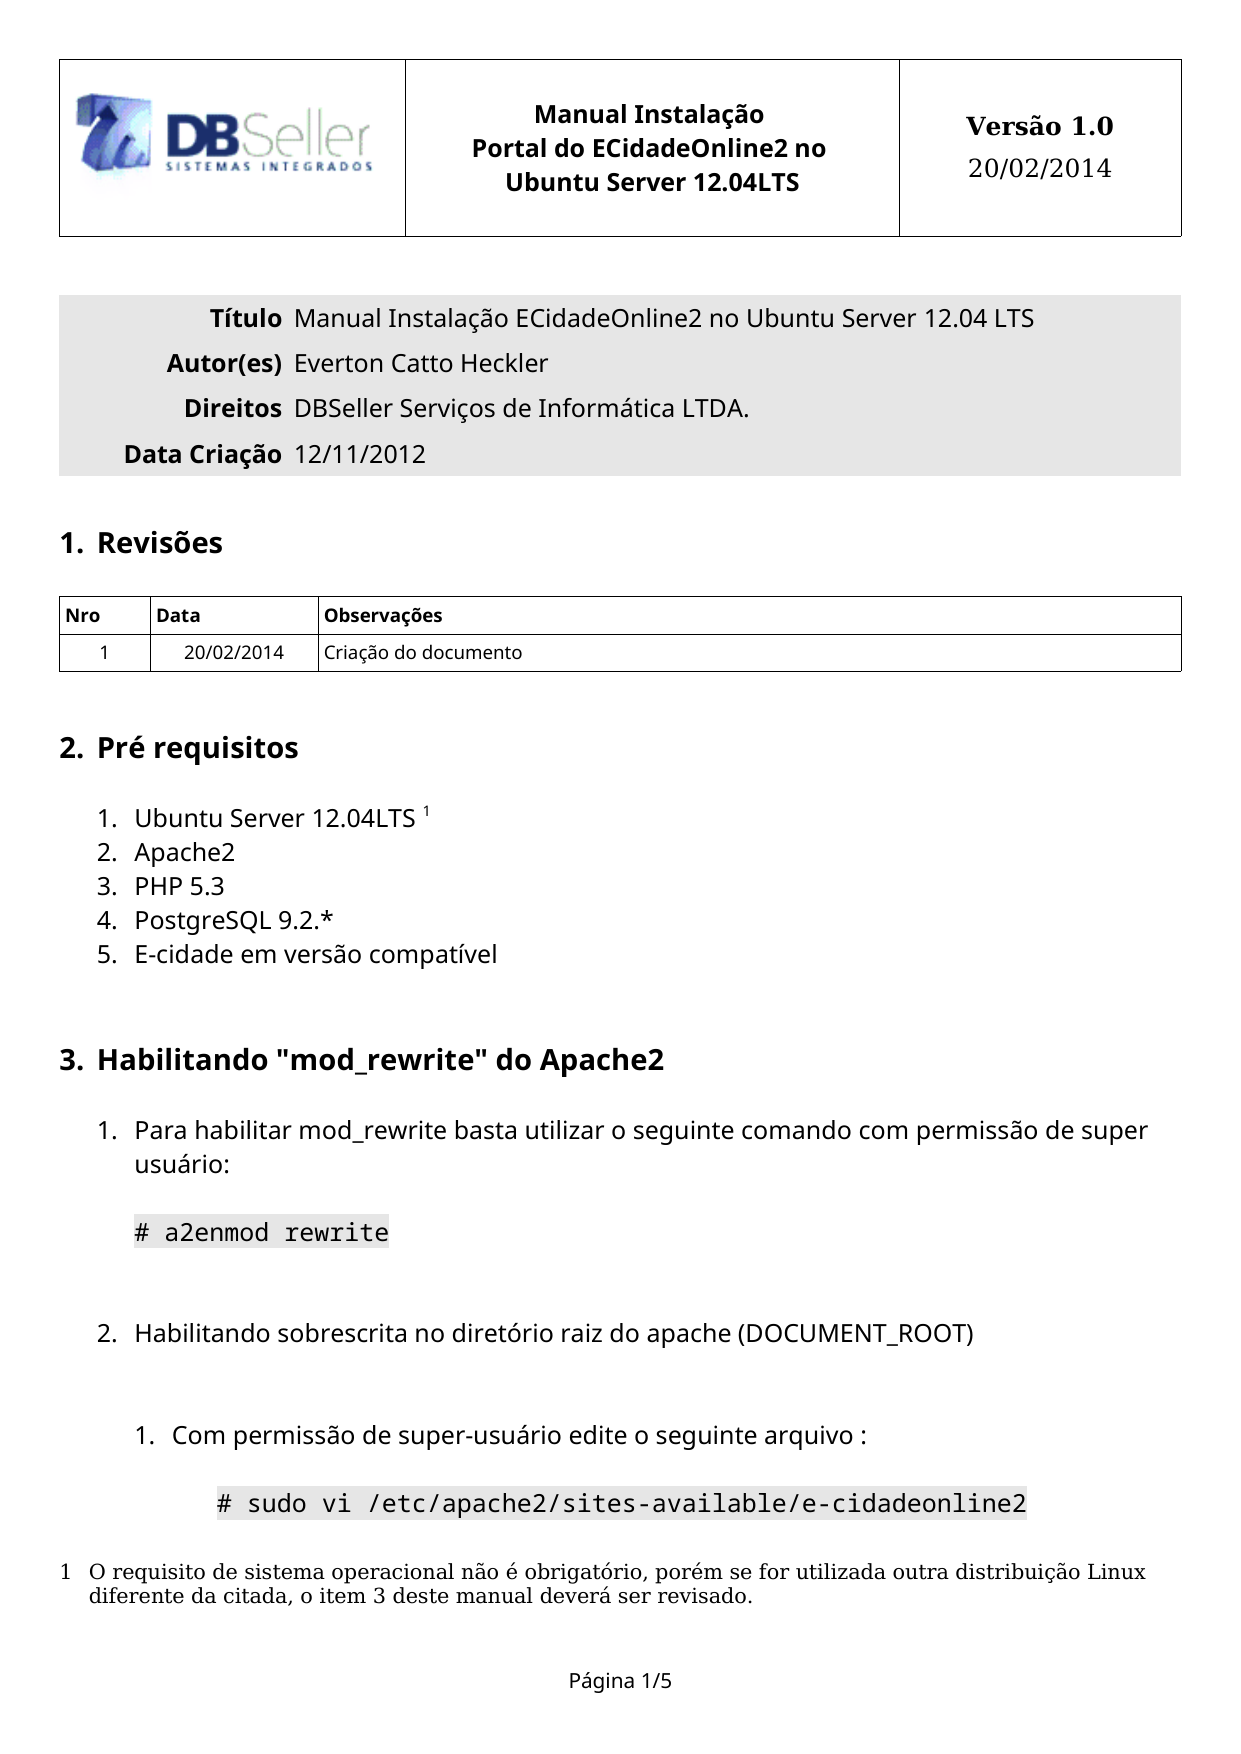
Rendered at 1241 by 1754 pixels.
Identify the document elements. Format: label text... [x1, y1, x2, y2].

table_cell 1 [60, 635, 150, 671]
list Revisões [59, 523, 1181, 562]
table_cell Direitos [59, 385, 288, 431]
table_header Observações [319, 597, 1181, 634]
table_cell Criação do documento [319, 635, 1181, 671]
list Com permissão de super-usuário edite o seguinte arquivo : [134, 1418, 1181, 1452]
list E-cidade em versão compatível [97, 937, 1181, 971]
list Pré requisitos [59, 727, 1181, 767]
table_cell Autor(es) [59, 340, 288, 385]
list Habilitando sobrescrita no diretório raiz do apache (DOCUMENT_ROOT) [97, 1316, 1181, 1350]
table_header Manual Instalação ECidadeOnline2 no Ubuntu Server 12.04 LTS [288, 295, 1181, 340]
table_cell DBSeller Serviços de Informática LTDA. [288, 385, 1181, 431]
list Apache2 [97, 835, 1181, 869]
table_header Título [59, 295, 288, 340]
list # sudo vi /etc/apache2/sites-available/e-cidadeonline2 [134, 1486, 1181, 1520]
list Habilitando "mod_rewrite" do Apache2 [59, 1039, 1181, 1078]
table_cell 20/02/2014 [151, 635, 318, 671]
list PostgreSQL 9.2.* [97, 903, 1181, 937]
list # a2enmod rewrite [97, 1214, 1181, 1248]
table_header Data [151, 597, 318, 634]
picture [73, 92, 380, 201]
table_header Nro [60, 597, 150, 634]
table_cell 12/11/2012 [288, 431, 1181, 476]
list Para habilitar mod_rewrite basta utilizar o seguinte comando com permissão de super usuário: [97, 1112, 1181, 1180]
list Ubuntu Server 12.04LTS [97, 801, 1181, 835]
table_cell Everton Catto Heckler [288, 340, 1181, 385]
list O requisito de sistema operacional não é obrigatório, porém se for utilizada outra distribuição Linux diferente da citada, o item 3 deste manual deverá ser revisado. [59, 1560, 1181, 1609]
list PHP 5.3 [97, 869, 1181, 903]
table_cell Data Criação [59, 431, 288, 476]
